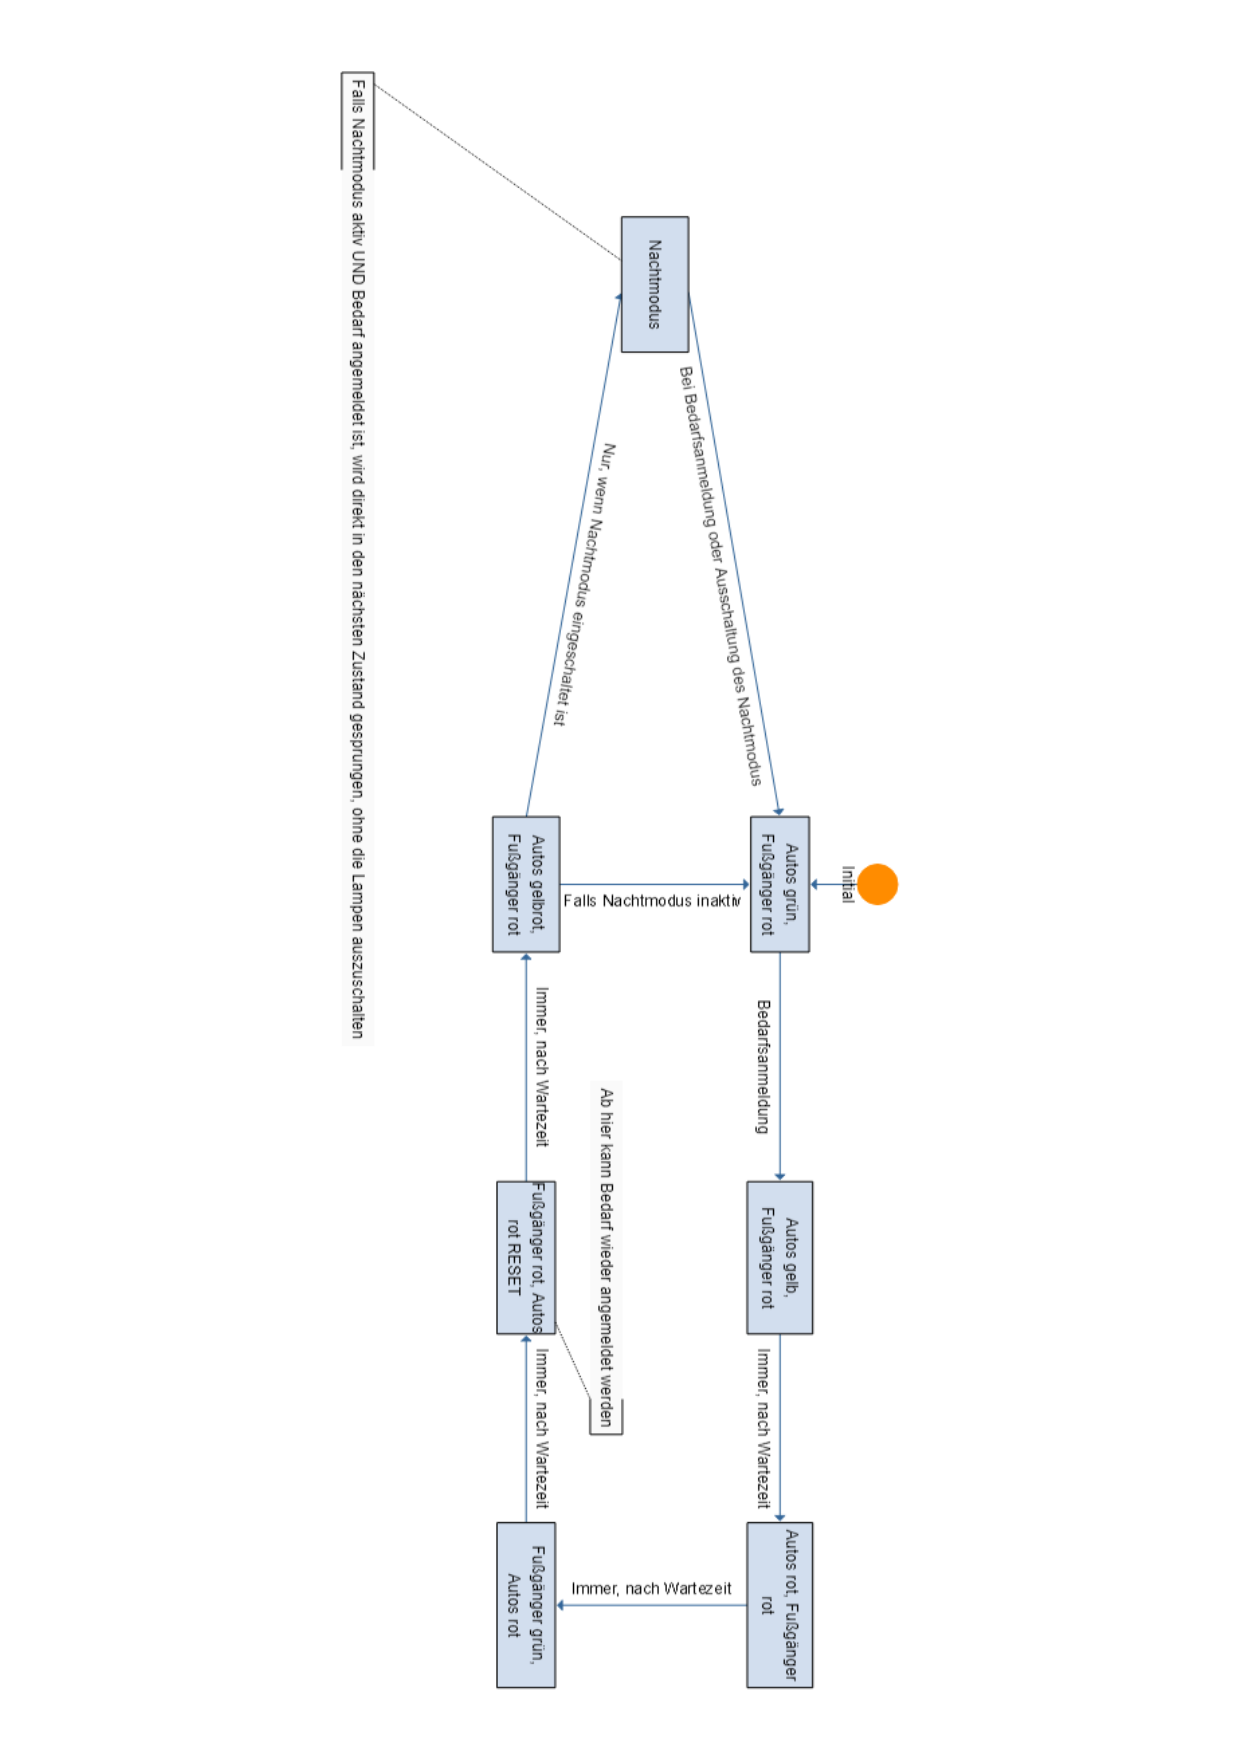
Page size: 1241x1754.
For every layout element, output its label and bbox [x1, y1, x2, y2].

picture [275, 0, 965, 1754]
